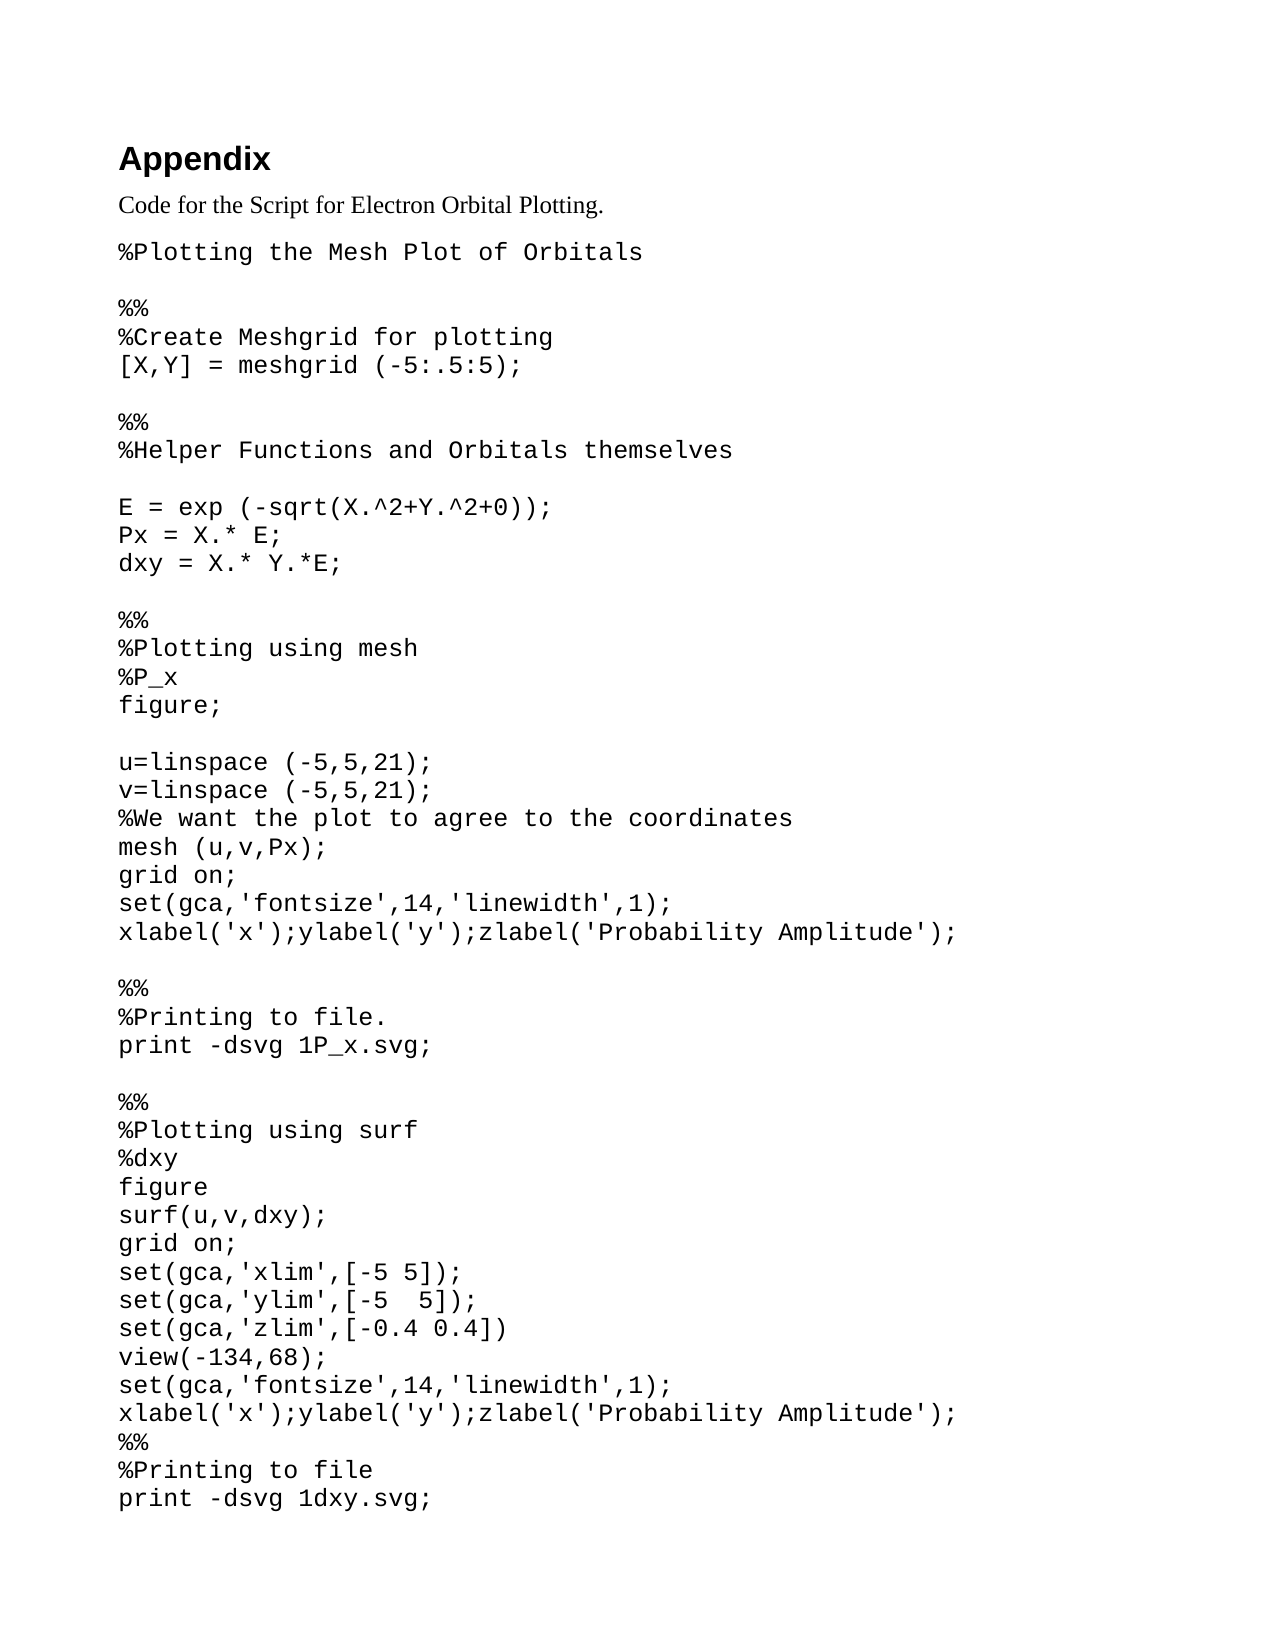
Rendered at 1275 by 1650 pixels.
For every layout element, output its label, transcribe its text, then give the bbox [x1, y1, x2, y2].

text %Create Meshgrid for plotting [118, 324, 1157, 352]
text %% [118, 1429, 1157, 1457]
text figure; [118, 692, 1157, 721]
text set(gca,'ylim',[-5 5]); [118, 1287, 1157, 1316]
text E = exp (-sqrt(X.^2+Y.^2+0)); [118, 494, 1157, 522]
text Px = X.* E; [118, 522, 1157, 551]
text dxy = X.* Y.*E; [118, 551, 1157, 579]
text grid on; [118, 1231, 1157, 1259]
text %Plotting using mesh [118, 636, 1157, 664]
text %P_x [118, 664, 1157, 692]
text figure [118, 1174, 1157, 1202]
text xlabel('x');ylabel('y');zlabel('Probability Amplitude'); [118, 919, 1157, 947]
text Code for the Script for Electron Orbital Plotting. [118, 190, 1157, 219]
text [X,Y] = meshgrid (-5:.5:5); [118, 352, 1157, 381]
text set(gca,'fontsize',14,'linewidth',1); [118, 1372, 1157, 1401]
text %Plotting the Mesh Plot of Orbitals [118, 239, 1157, 267]
text grid on; [118, 862, 1157, 891]
subtitle Appendix [118, 139, 1157, 178]
text %% [118, 409, 1157, 437]
text %Printing to file [118, 1457, 1157, 1486]
text surf(u,v,dxy); [118, 1202, 1157, 1231]
text u=linspace (-5,5,21); [118, 749, 1157, 777]
text %% [118, 1089, 1157, 1117]
text mesh (u,v,Px); [118, 834, 1157, 862]
text %dxy [118, 1146, 1157, 1174]
text %We want the plot to agree to the coordinates [118, 806, 1157, 834]
text %Helper Functions and Orbitals themselves [118, 437, 1157, 466]
text %% [118, 976, 1157, 1004]
text set(gca,'xlim',[-5 5]); [118, 1259, 1157, 1287]
text print -dsvg 1P_x.svg; [118, 1032, 1157, 1061]
text v=linspace (-5,5,21); [118, 777, 1157, 806]
text %% [118, 607, 1157, 636]
text %Plotting using surf [118, 1117, 1157, 1146]
text %% [118, 296, 1157, 324]
text view(-134,68); [118, 1344, 1157, 1372]
text xlabel('x');ylabel('y');zlabel('Probability Amplitude'); [118, 1401, 1157, 1429]
text %Printing to file. [118, 1004, 1157, 1032]
text print -dsvg 1dxy.svg; [118, 1486, 1157, 1514]
text set(gca,'fontsize',14,'linewidth',1); [118, 891, 1157, 919]
text set(gca,'zlim',[-0.4 0.4]) [118, 1316, 1157, 1344]
